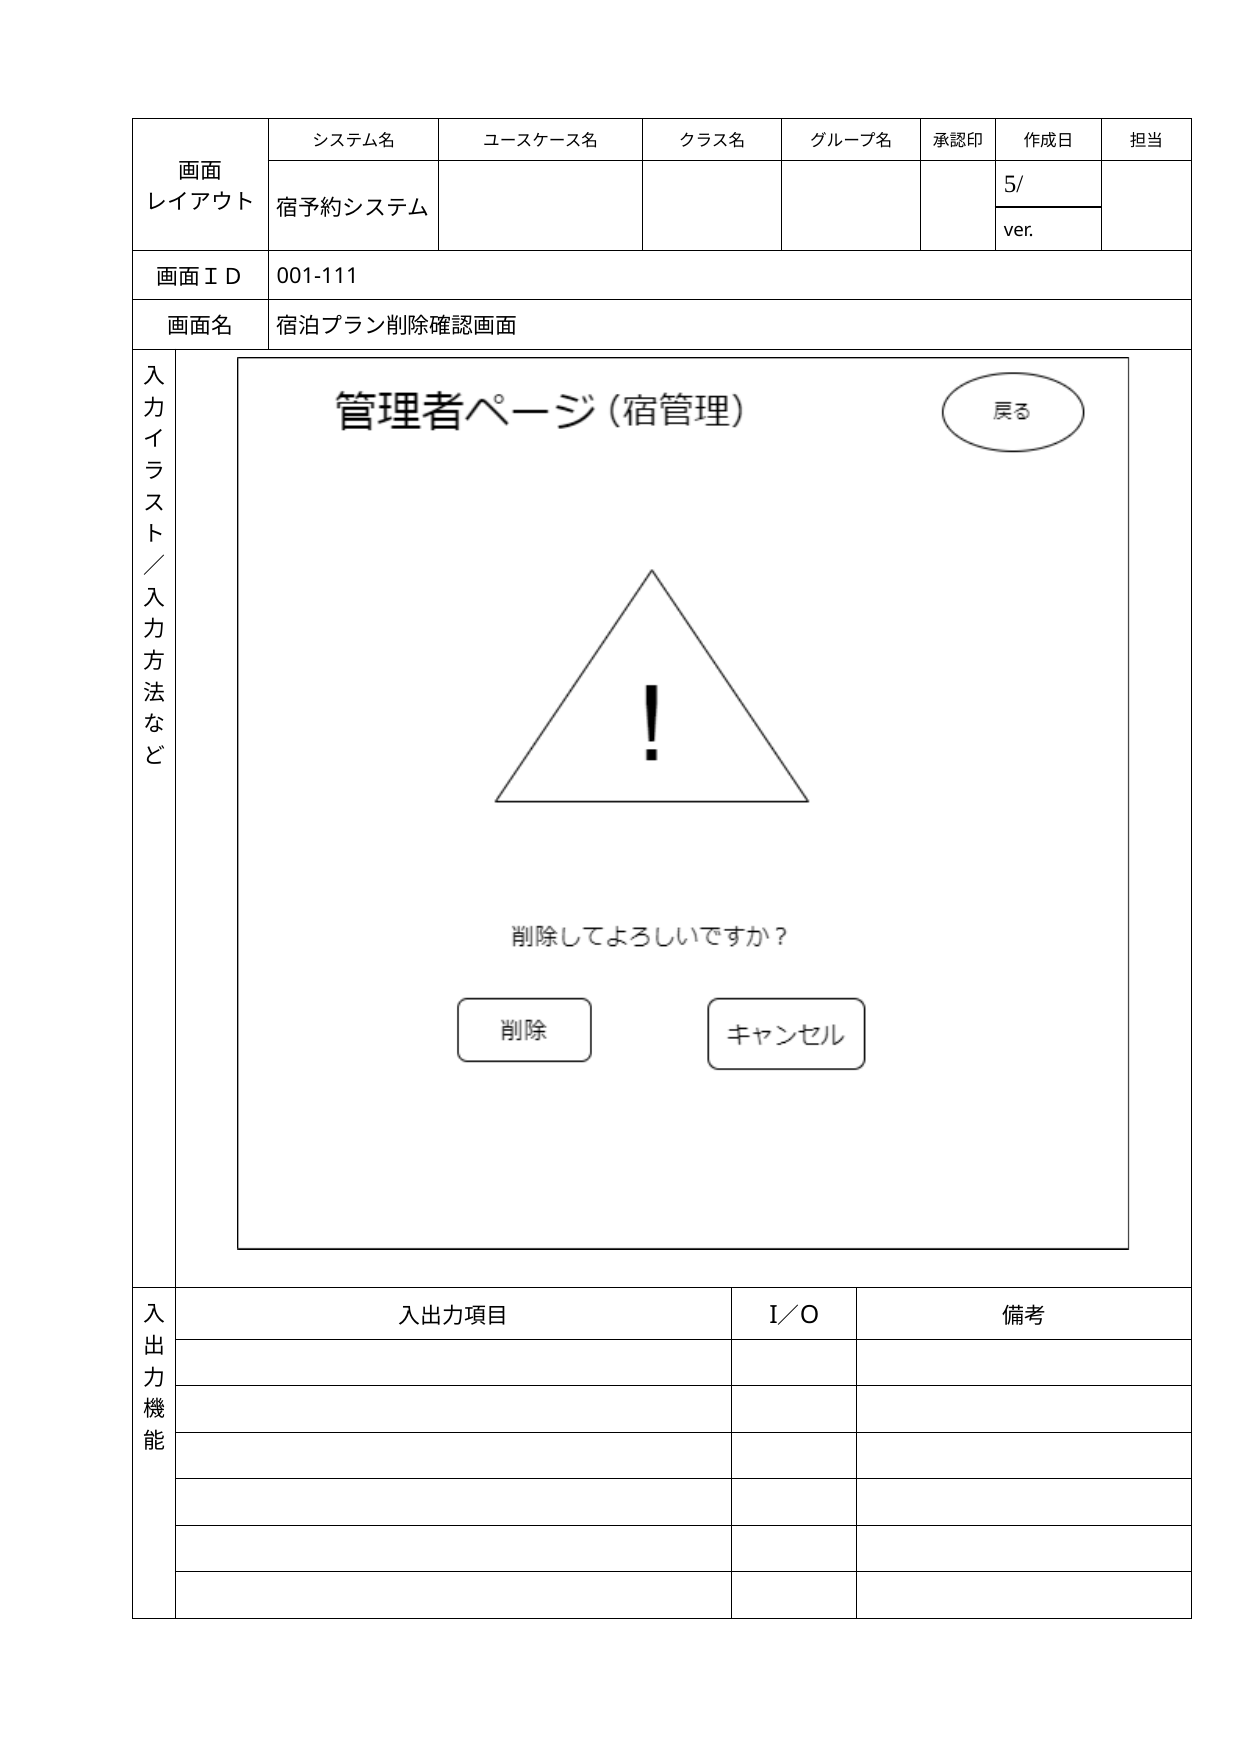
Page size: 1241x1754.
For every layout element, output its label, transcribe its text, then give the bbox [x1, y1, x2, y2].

table_cell [732, 1526, 856, 1571]
table_cell [782, 161, 920, 250]
table_cell 入出力機能 [133, 1288, 175, 1618]
table_cell I／O [732, 1288, 856, 1339]
table_cell [176, 350, 1191, 1287]
table_cell [921, 161, 995, 250]
table_cell [439, 161, 642, 250]
table_header 画面 レイアウト [133, 119, 268, 250]
table_cell 入出力項目 [176, 1288, 731, 1339]
table_cell 宿予約システム [269, 161, 438, 250]
table_cell ver. [996, 208, 1101, 250]
table_cell [732, 1433, 856, 1478]
table_cell 備考 [857, 1288, 1191, 1339]
table_header 担当 [1102, 119, 1191, 160]
table_cell [176, 1386, 731, 1432]
table_cell 入力イラスト／入力方法など [133, 350, 175, 1287]
table_header 承認印 [921, 119, 995, 160]
table_cell [857, 1340, 1191, 1385]
table_header 作成日 [996, 119, 1101, 160]
table_cell 5/ [996, 161, 1101, 206]
table_cell [176, 1526, 731, 1571]
table_cell [176, 1479, 731, 1525]
table_cell [857, 1526, 1191, 1571]
table_cell 画面ＩＤ [133, 251, 268, 299]
table_header ユースケース名 [439, 119, 642, 160]
table_cell [732, 1340, 856, 1385]
table_cell 宿泊プラン削除確認画面 [269, 300, 1191, 348]
table_header クラス名 [643, 119, 781, 160]
table_cell [857, 1479, 1191, 1525]
table_cell [1102, 161, 1191, 250]
picture [237, 357, 1130, 1250]
table_header システム名 [269, 119, 438, 160]
table_cell [732, 1386, 856, 1432]
table_cell 001-111 [269, 251, 1191, 299]
table_cell [176, 1433, 731, 1478]
table_cell [857, 1572, 1191, 1618]
table_cell 画面名 [133, 300, 268, 348]
table_header グループ名 [782, 119, 920, 160]
table_cell [857, 1433, 1191, 1478]
table_cell [732, 1572, 856, 1618]
table_cell [176, 1572, 731, 1618]
table_cell [732, 1479, 856, 1525]
table_cell [176, 1340, 731, 1385]
table_cell [643, 161, 781, 250]
table_cell [857, 1386, 1191, 1432]
